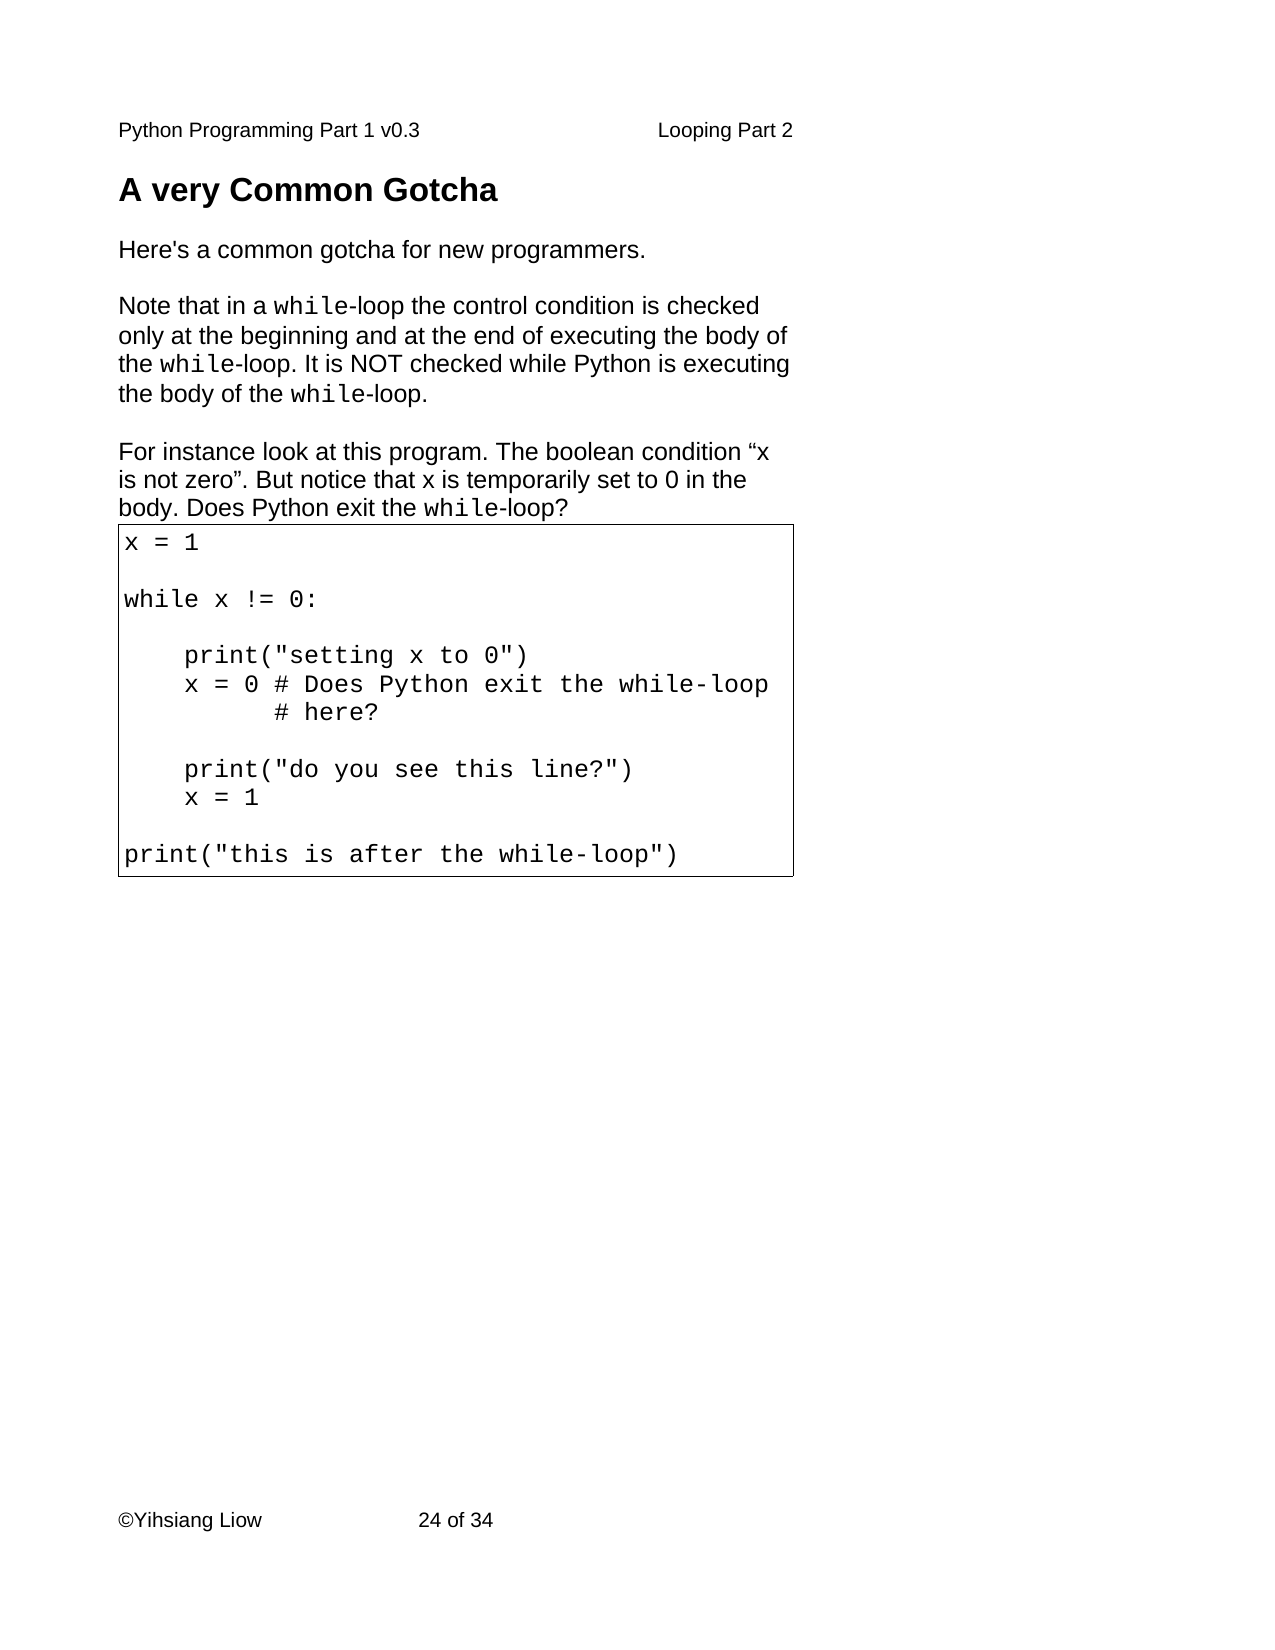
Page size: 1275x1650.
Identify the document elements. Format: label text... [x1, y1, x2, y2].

text For instance look at this program. The boolean condition “x is not zero”. But notice that x is temporarily set to 0 in the body. Does Python exit the while-loop? [118, 438, 793, 524]
text A very Common Gotcha [118, 171, 793, 208]
table_header x = 1 while x != 0: print("setting x to 0") x = 0 # Does Python exit the while-loop # here? print("do you see this line?") x = 1 print("this is after the while-loop") [119, 525, 793, 876]
text Here's a common gotcha for new programmers. [118, 236, 793, 264]
text Note that in a while-loop the control condition is checked only at the beginning and at the end of executing the body of the while-loop. It is NOT checked while Python is executing the body of the while-loop. [118, 292, 793, 410]
